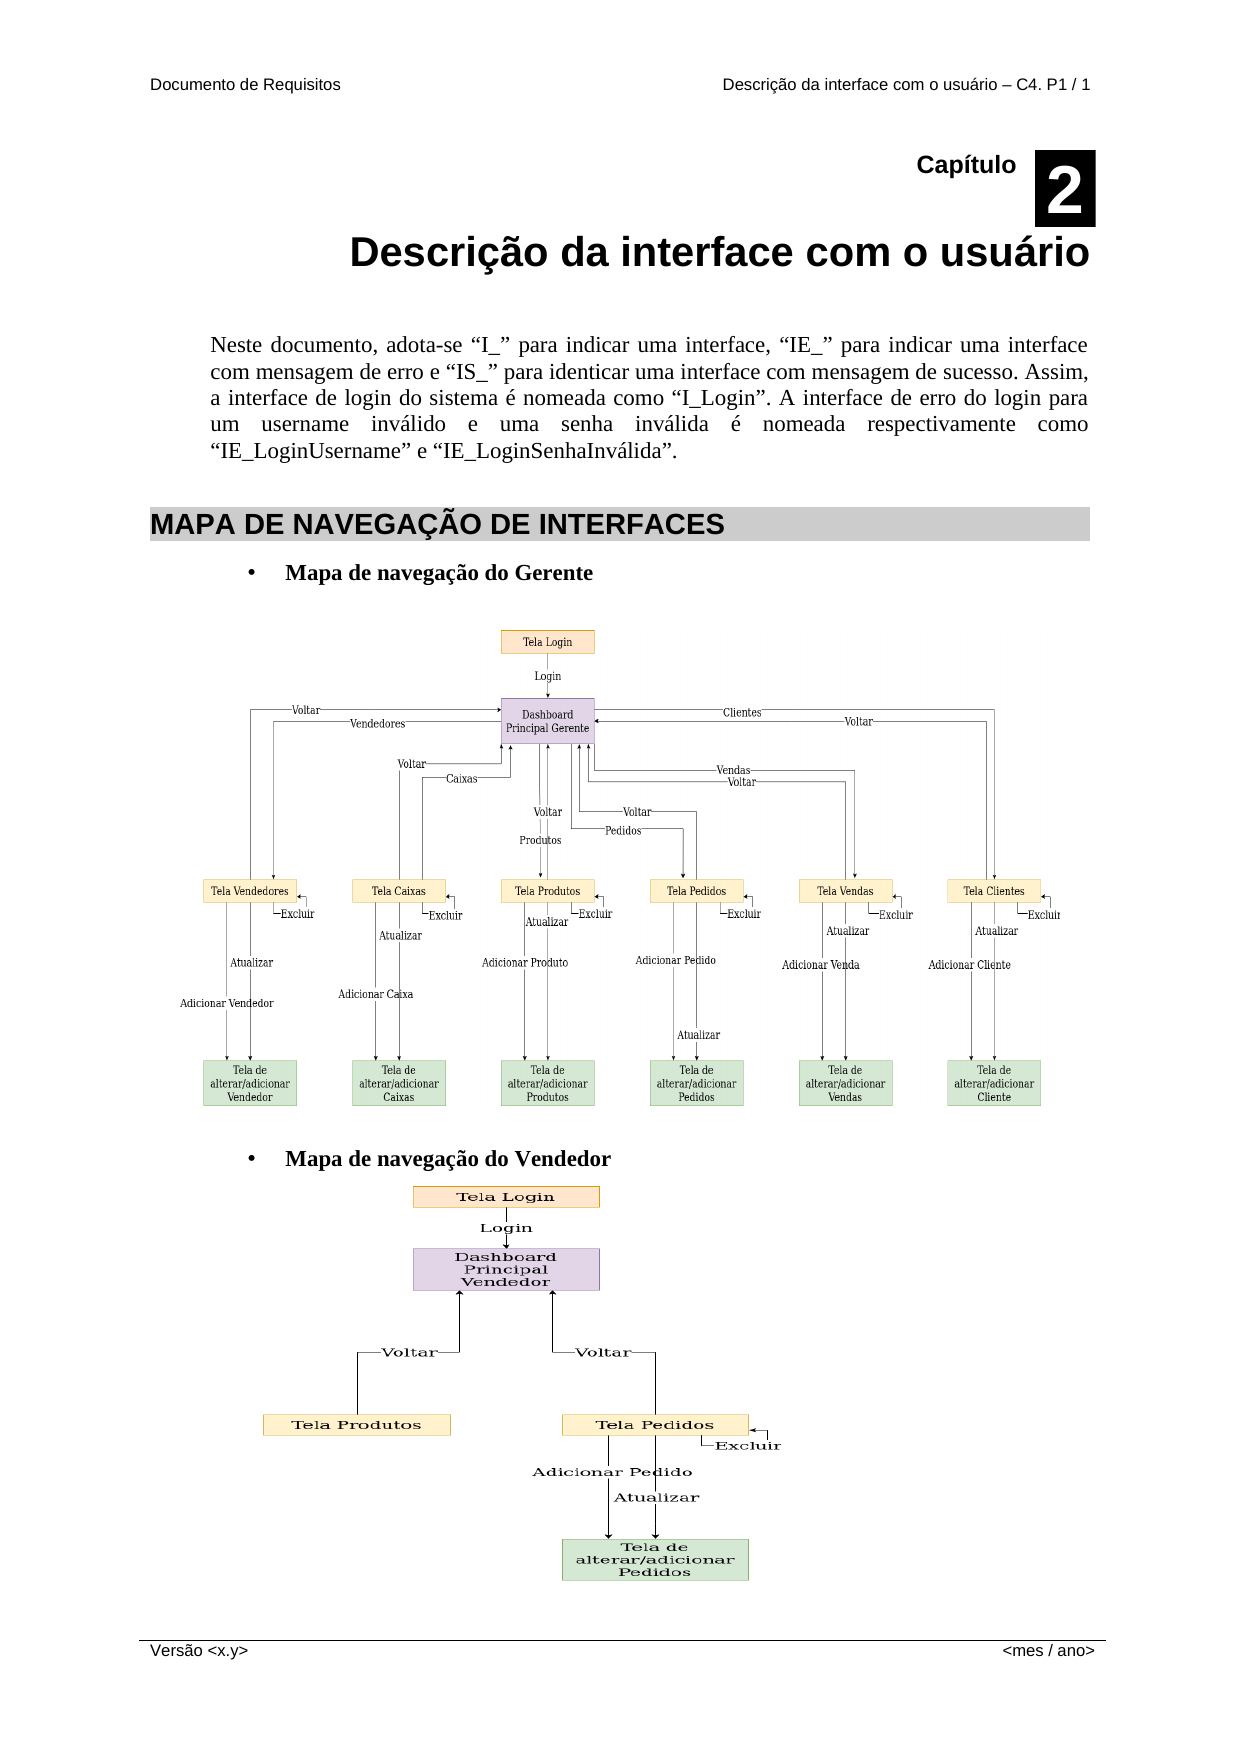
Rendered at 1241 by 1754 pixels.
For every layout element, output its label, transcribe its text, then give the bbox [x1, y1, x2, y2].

picture [180, 630, 1060, 1106]
list Mapa de navegação do Gerente [248, 559, 1090, 586]
text Capítulo [210, 150, 1035, 227]
text Neste documento, adota-se “I_” para indicar uma interface, “IE_” para indicar uma interface com mensagem de erro e “IS_” para identicar uma interface com mensagem de sucesso. Assim, a interface de login do sistema é nomeada como “I_Login”. A interface de erro do login para um username inválido e uma senha inválida é nomeada respectivamente como “IE_LoginUsername” e “IE_LoginSenhaInválida”. [210, 331, 1090, 463]
subtitle Descrição da interface com o usuário [150, 227, 1090, 275]
list Mapa de navegação do Vendedor [248, 1145, 1090, 1171]
subtitle MAPA DE NAVEGAÇÃO DE INTERFACES [150, 507, 1090, 541]
picture [263, 1186, 782, 1581]
